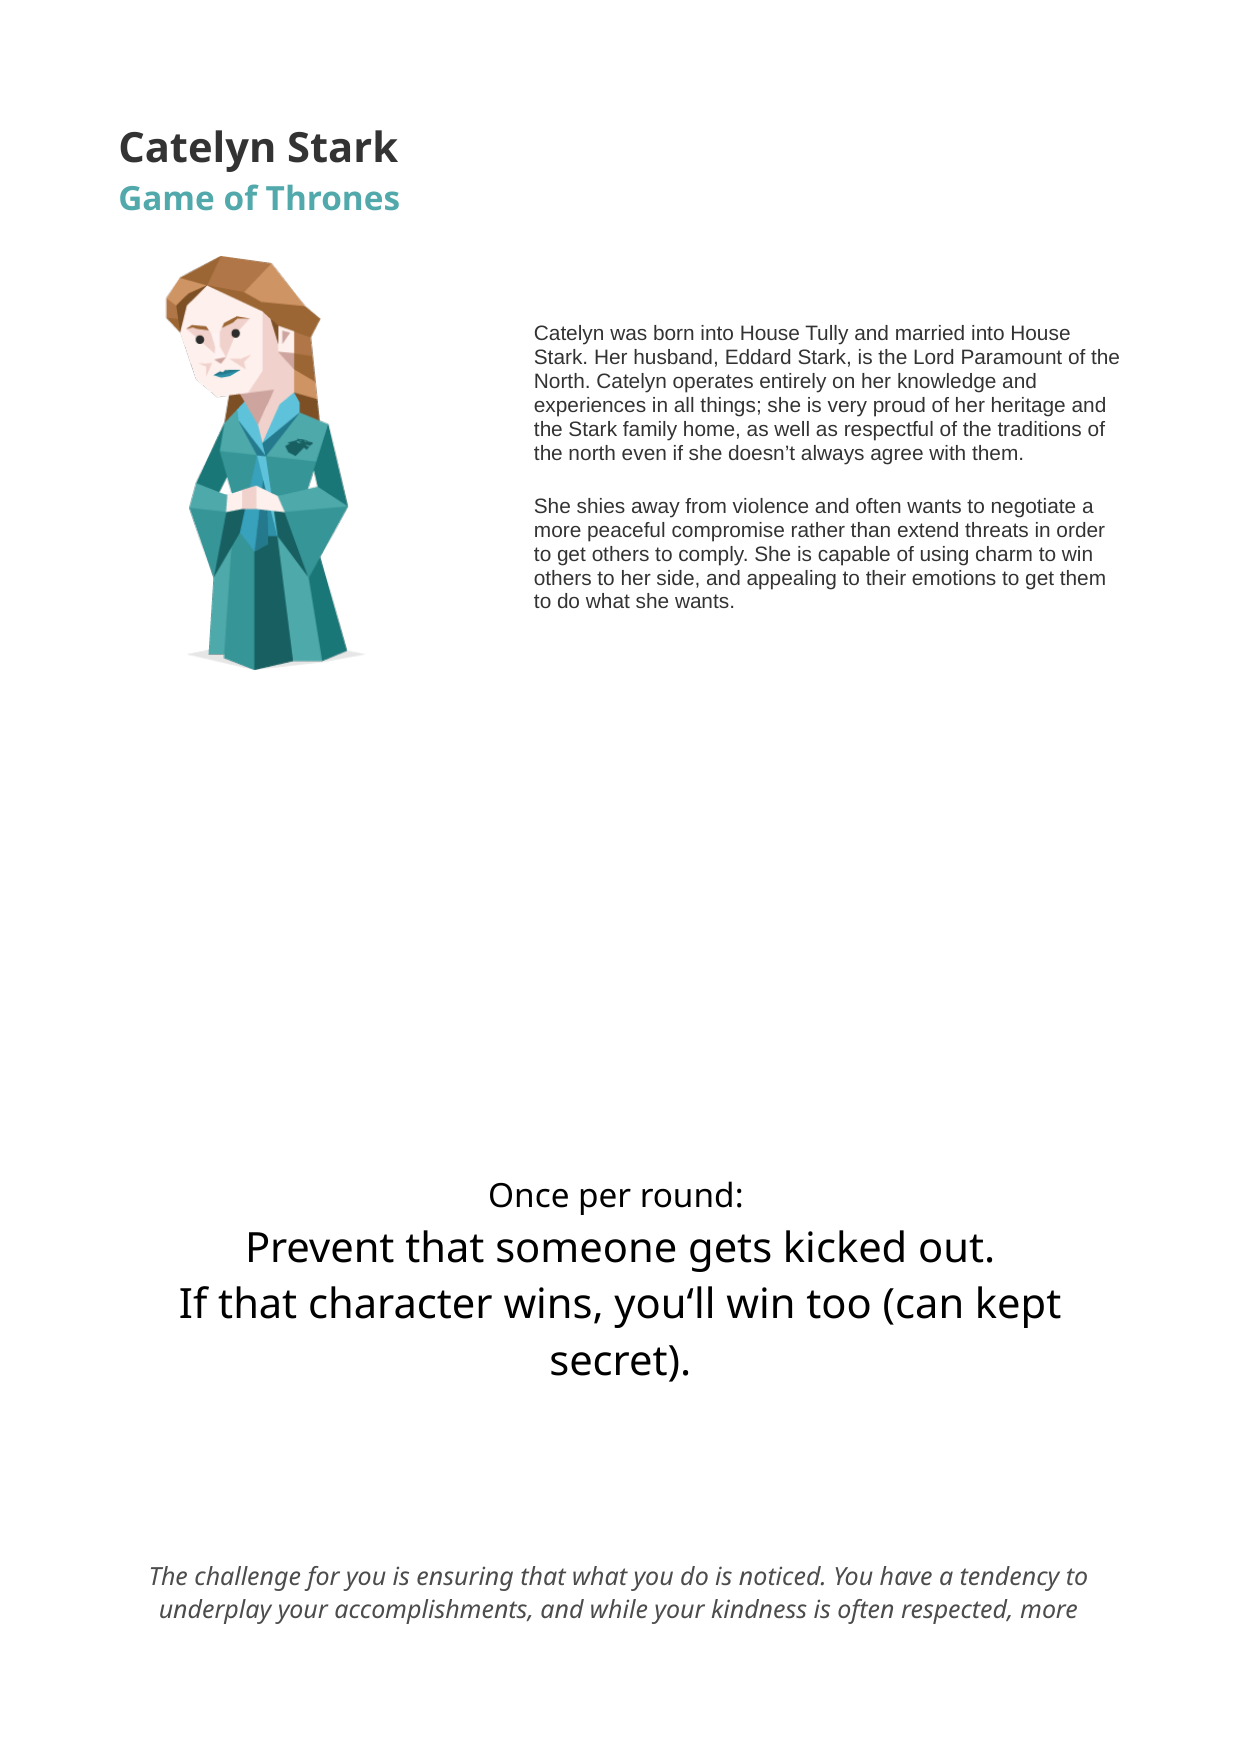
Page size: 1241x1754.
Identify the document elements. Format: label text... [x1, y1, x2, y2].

text The challenge for you is ensuring that what you do is noticed. You have a tendency to underplay your accomplishments, and while your kindness is often respected, more [118, 1558, 1122, 1626]
text Catelyn Stark [118, 118, 1122, 175]
text Once per round: [118, 1172, 1122, 1217]
text She shies away from violence and often wants to negotiate a more peaceful compromise rather than extend threats in order to get others to comply. She is capable of using charm to win others to her side, and appealing to their emotions to get them to do what she wants. [473, 493, 1122, 613]
picture [59, 256, 473, 670]
text If that character wins, you‘ll win too (can kept secret). [118, 1274, 1122, 1388]
text Catelyn was born into House Tully and married into House Stark. Her husband, Eddard Stark, is the Lord Paramount of the North. Catelyn operates entirely on her knowledge and experiences in all things; she is very proud of her heritage and the Stark family home, as well as respectful of the traditions of the north even if she doesn’t always agree with them. [473, 321, 1122, 465]
text Game of Thrones [118, 175, 1122, 220]
text Prevent that someone gets kicked out. [118, 1217, 1122, 1274]
